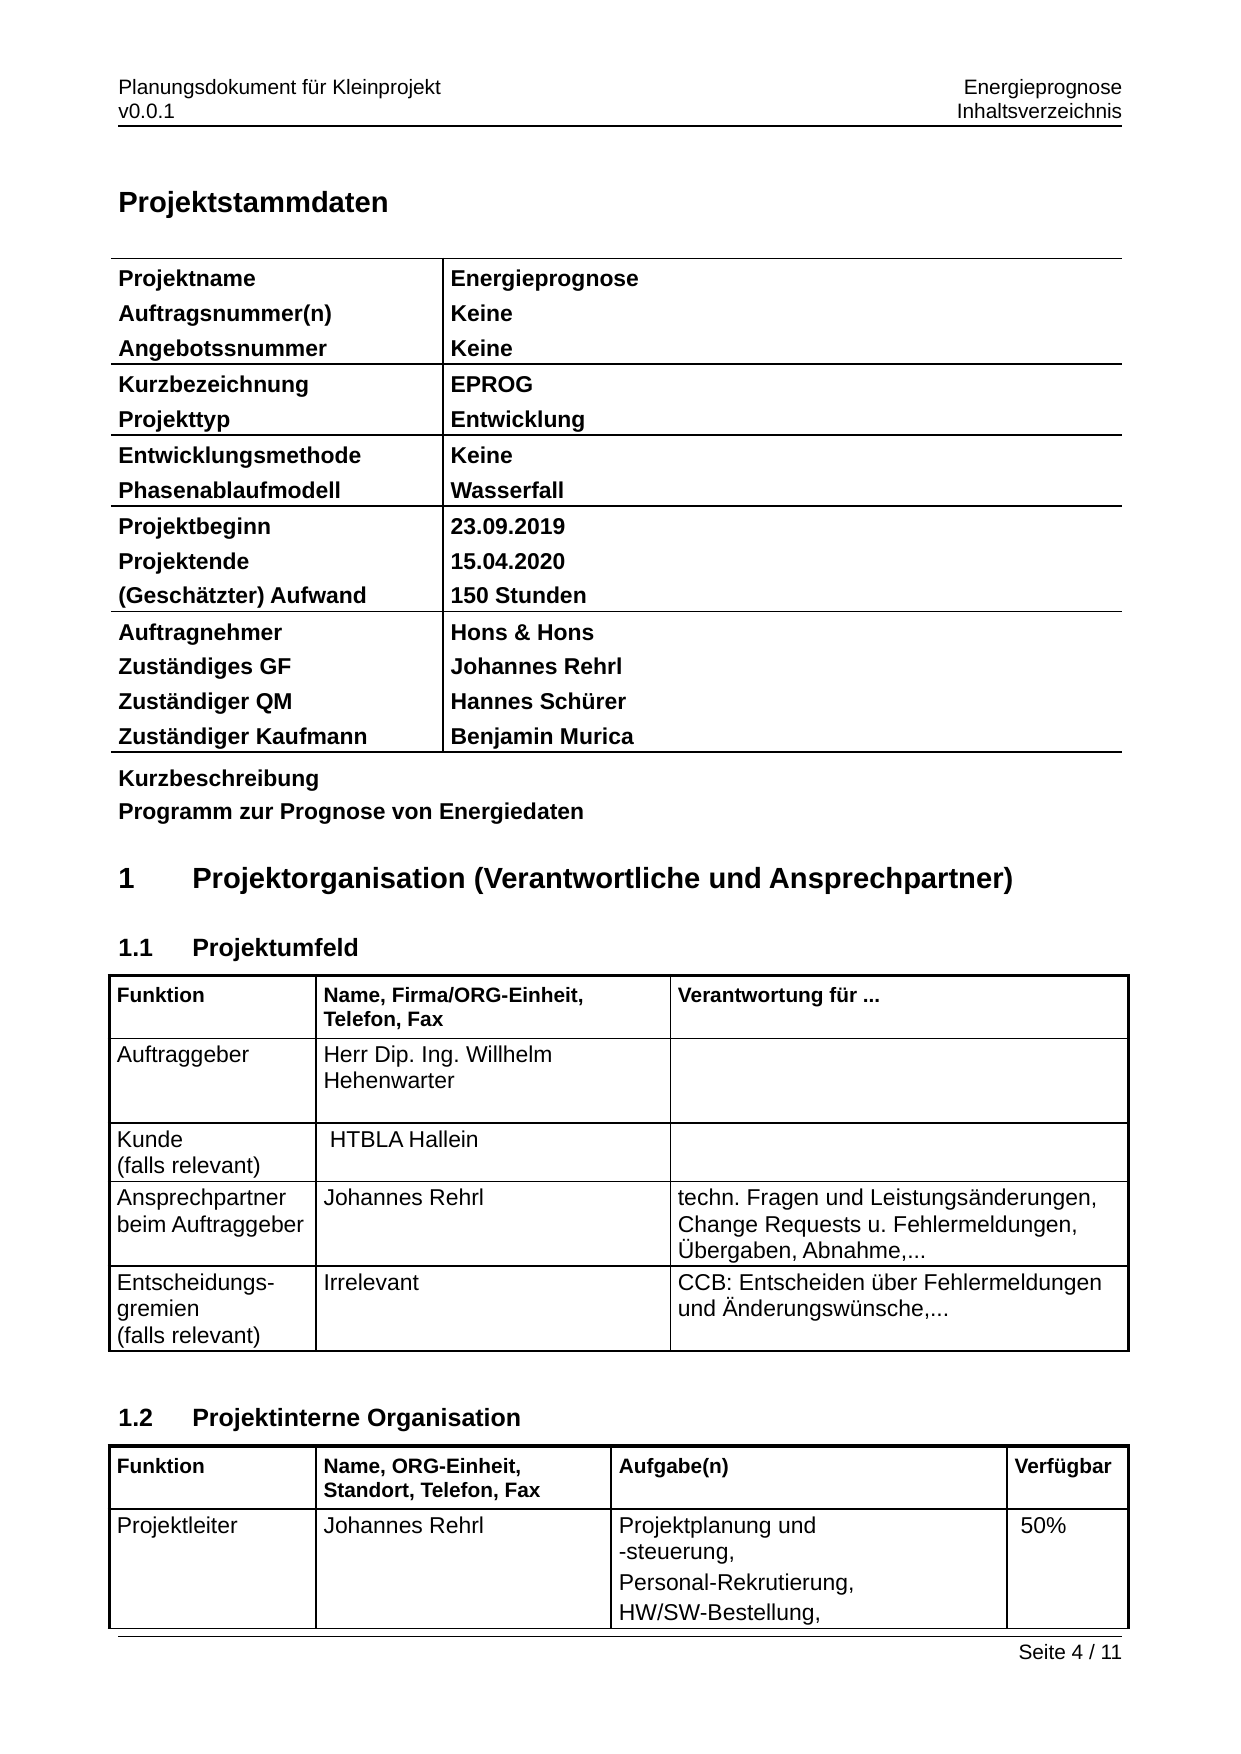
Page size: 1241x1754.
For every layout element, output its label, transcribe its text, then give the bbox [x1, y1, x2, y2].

table_cell Phasenablaufmodell [111, 470, 442, 505]
table_cell Projektende [111, 541, 442, 576]
table_cell Auftragnehmer [111, 612, 442, 647]
table_cell Ansprechpartner beim Auftraggeber [111, 1182, 315, 1265]
table_cell EPROG [444, 365, 1122, 399]
table_cell 150 Stunden [444, 576, 1122, 611]
subtitle Projektinterne Organisation [118, 1403, 1122, 1432]
table_cell Auftragsnummer(n) [111, 294, 442, 328]
table_header Funktion [111, 977, 315, 1037]
table_cell Irrelevant [317, 1267, 670, 1350]
table_cell Hannes Schürer [444, 682, 1122, 716]
table_header Projektname [111, 259, 442, 294]
table_cell Keine [444, 294, 1122, 328]
table_cell Zuständiger Kaufmann [111, 716, 442, 751]
table_header Funktion [111, 1448, 315, 1508]
table_cell Wasserfall [444, 470, 1122, 505]
table_cell Auftraggeber [111, 1039, 315, 1122]
table_cell HTBLA Hallein [317, 1124, 670, 1181]
table_cell Entwicklung [444, 400, 1122, 434]
table_cell [671, 1124, 1127, 1181]
subtitle Projektumfeld [118, 933, 1122, 961]
table_cell Angebotssnummer [111, 329, 442, 363]
table_cell techn. Fragen und Leistungs­änderungen, Change Requests u. Fehlermeldungen, Übergaben, Abnahme,... [671, 1182, 1127, 1265]
table_cell Entwicklungsmethode [111, 436, 442, 470]
table_cell Zuständiges GF [111, 647, 442, 682]
table_cell Projektbeginn [111, 507, 442, 541]
table_cell Zuständiger QM [111, 682, 442, 716]
table_cell Keine [444, 329, 1122, 363]
table_cell Kurzbezeichnung [111, 365, 442, 399]
table_cell Herr Dip. Ing. Willhelm Hehenwarter [317, 1039, 670, 1122]
table_cell Benjamin Murica [444, 716, 1122, 751]
table_header Name, Firma/ORG-Einheit, Telefon, Fax [317, 977, 670, 1037]
table_cell (Geschätzter) Aufwand [111, 576, 442, 611]
subtitle Projektorganisation (Verantwortliche und Ansprechpartner) [118, 862, 1122, 895]
table_cell Projekttyp [111, 400, 442, 434]
table_cell Hons & Hons [444, 612, 1122, 647]
table_cell CCB: Entscheiden über Fehler­meldun­gen und Änderungs­wünsche,... [671, 1267, 1127, 1350]
table_header Verantwortung für ... [671, 977, 1127, 1037]
table_cell Entscheidungs­gremien (falls relevant) [111, 1267, 315, 1350]
table_header Aufgabe(n) [612, 1448, 1006, 1508]
table_cell Johannes Rehrl [444, 647, 1122, 682]
table_cell 15.04.2020 [444, 541, 1122, 576]
table_cell Projektplanung und -steuerung, Personal-Rekrutierung, HW/SW-Bestellung, [612, 1510, 1006, 1627]
table_cell Johannes Rehrl [317, 1182, 670, 1265]
table_cell Keine [444, 436, 1122, 470]
table_header Energieprognose [444, 259, 1122, 294]
table_cell Kunde (falls relevant) [111, 1124, 315, 1181]
subtitle Projektstammdaten [118, 185, 1122, 219]
table_cell Kurzbeschreibung Programm zur Prognose von Energiedaten [111, 753, 1122, 824]
table_cell 50% [1008, 1510, 1127, 1627]
table_cell Johannes Rehrl [317, 1510, 610, 1627]
table_header Name, ORG-Einheit, Standort, Telefon, Fax [317, 1448, 610, 1508]
table_cell 23.09.2019 [444, 507, 1122, 541]
table_cell Projektleiter [111, 1510, 315, 1627]
table_header Verfüg­bar [1008, 1448, 1127, 1508]
table_cell [671, 1039, 1127, 1122]
